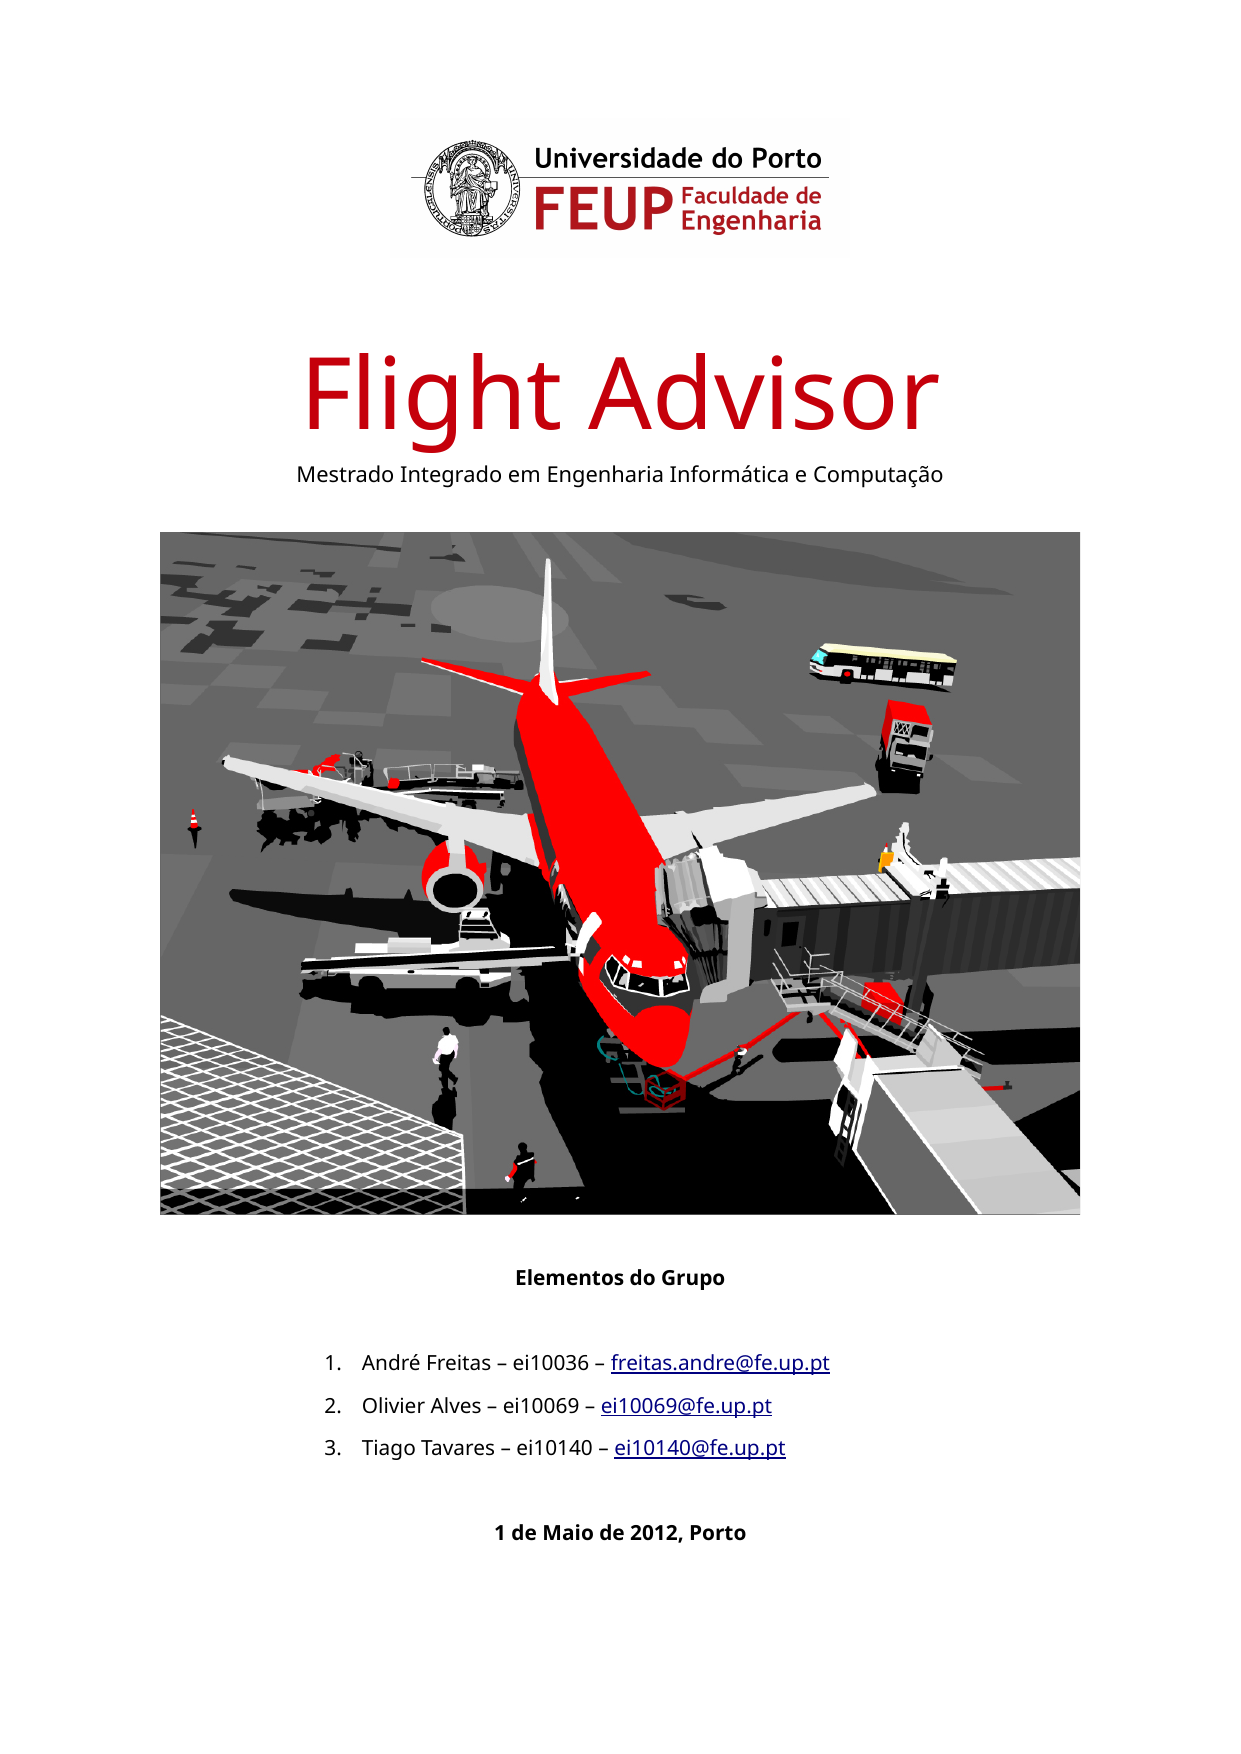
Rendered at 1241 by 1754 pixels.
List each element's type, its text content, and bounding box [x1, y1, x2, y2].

text 1 de Maio de 2012, Porto [118, 1518, 1122, 1547]
text Elementos do Grupo [118, 1263, 1122, 1291]
text Mestrado Integrado em Engenharia Informática e Computação [118, 459, 1122, 488]
text Flight Advisor [118, 322, 1122, 459]
picture [390, 118, 850, 258]
list Tiago Tavares – ei10140 – ei10140@fe.up.pt [324, 1433, 1122, 1462]
list André Freitas – ei10036 – freitas.andre@fe.up.pt [324, 1348, 1122, 1377]
list Olivier Alves – ei10069 – ei10069@fe.up.pt [324, 1391, 1122, 1419]
picture [160, 532, 1080, 1215]
